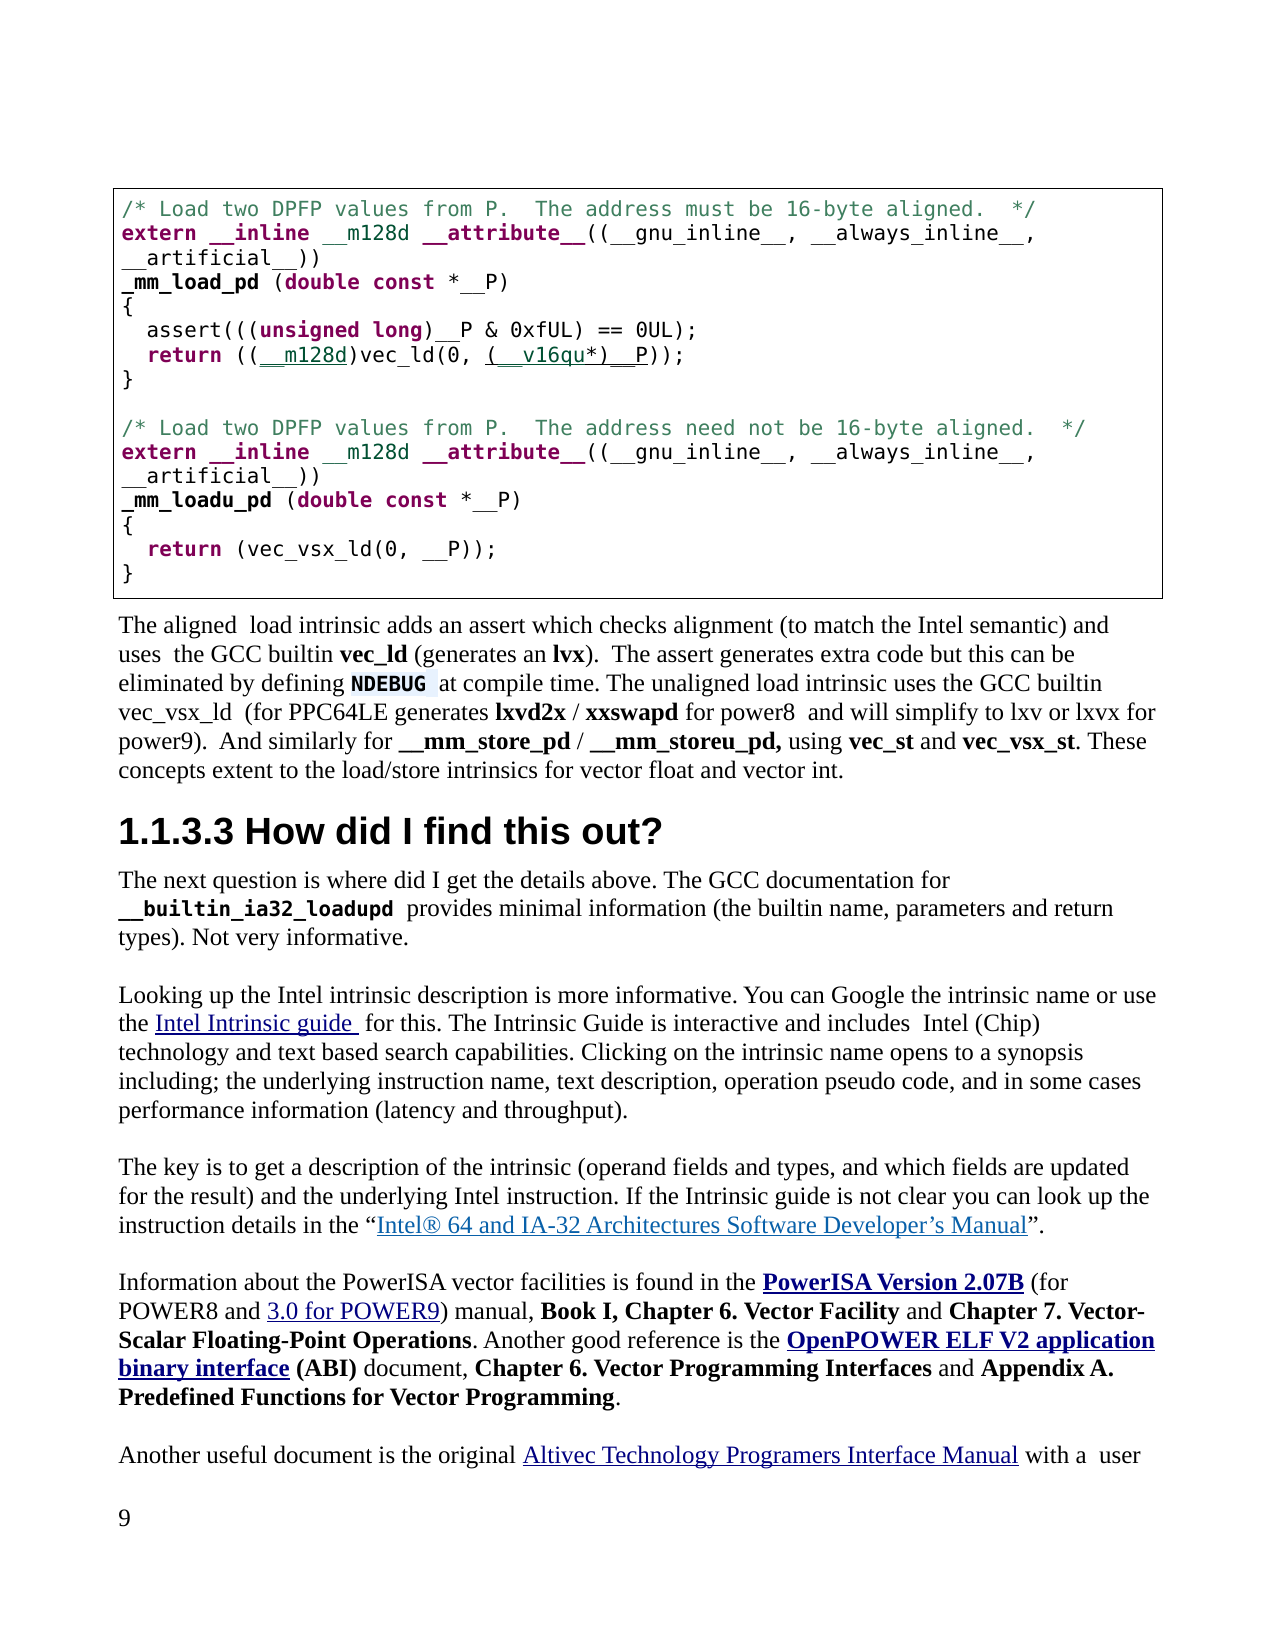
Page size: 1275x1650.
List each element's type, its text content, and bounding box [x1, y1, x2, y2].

text } [121, 561, 1153, 586]
text return ((__m128d)vec_ld(0, (__v16qu*)__P)); [121, 343, 1153, 367]
text _mm_loadu_pd (double const *__P) [121, 488, 1153, 513]
text The key is to get a description of the intrinsic (operand fields and types, and which fields are updated for the result) and the underlying Intel instruction. If the Intrinsic guide is not clear you can look up the instruction details in the “Intel® 64 and IA-32 Architectures Software Developer’s Manual”. [118, 1152, 1157, 1238]
text assert(((unsigned long)__P & 0xfUL) == 0UL); [121, 318, 1153, 343]
text The aligned load intrinsic adds an assert which checks alignment (to match the Intel semantic) and uses the GCC builtin vec_ld (generates an lvx). The assert generates extra code but this can be eliminated by defining NDEBUG at compile time. The unaligned load intrinsic uses the GCC builtin vec_vsx_ld (for PPC64LE generates lxvd2x / xxswapd for power8 and will simplify to lxv or lxvx for power9). And similarly for __mm_store_pd / __mm_storeu_pd, using vec_st and vec_vsx_st. These concepts extent to the load/store intrinsics for vector float and vector int. [118, 599, 1157, 784]
text extern __inline __m128d __attribute__((__gnu_inline__, __always_inline__, __artificial__)) [121, 221, 1153, 270]
text Another useful document is the original Altivec Technology Programers Interface Manual with a user [118, 1440, 1157, 1468]
text /* Load two DPFP values from P. The address must be 16-byte aligned. */ [121, 197, 1153, 221]
text { [121, 513, 1153, 537]
text /* Load two DPFP values from P. The address need not be 16-byte aligned. */ [121, 416, 1153, 440]
text [114, 189, 1162, 598]
text _mm_load_pd (double const *__P) [121, 270, 1153, 294]
text { [121, 294, 1153, 318]
text Looking up the Intel intrinsic description is more informative. You can Google the intrinsic name or use the Intel Intrinsic guide for this. The Intrinsic Guide is interactive and includes Intel (Chip) technology and text based search capabilities. Clicking on the intrinsic name opens to a synopsis including; the underlying instruction name, text description, operation pseudo code, and in some cases performance information (latency and throughput). [118, 980, 1157, 1123]
text [118, 176, 1157, 188]
subtitle 1.1.3.3 How did I find this out? [118, 809, 1157, 852]
text The next question is where did I get the details above. The GCC documentation for __builtin_ia32_loadupd provides minimal information (the builtin name, parameters and return types). Not very informative. [118, 865, 1157, 951]
text } [121, 367, 1153, 391]
text return (vec_vsx_ld(0, __P)); [121, 537, 1153, 561]
text Information about the PowerISA vector facilities is found in the PowerISA Version 2.07B (for POWER8 and 3.0 for POWER9) manual, Book I, Chapter 6. Vector Facility and Chapter 7. Vector-Scalar Floating-Point Operations. Another good reference is the OpenPOWER ELF V2 application binary interface (ABI) document, Chapter 6. Vector Programming Interfaces and Appendix A. Predefined Functions for Vector Programming. [118, 1267, 1157, 1411]
text extern __inline __m128d __attribute__((__gnu_inline__, __always_inline__, __artificial__)) [121, 440, 1153, 488]
